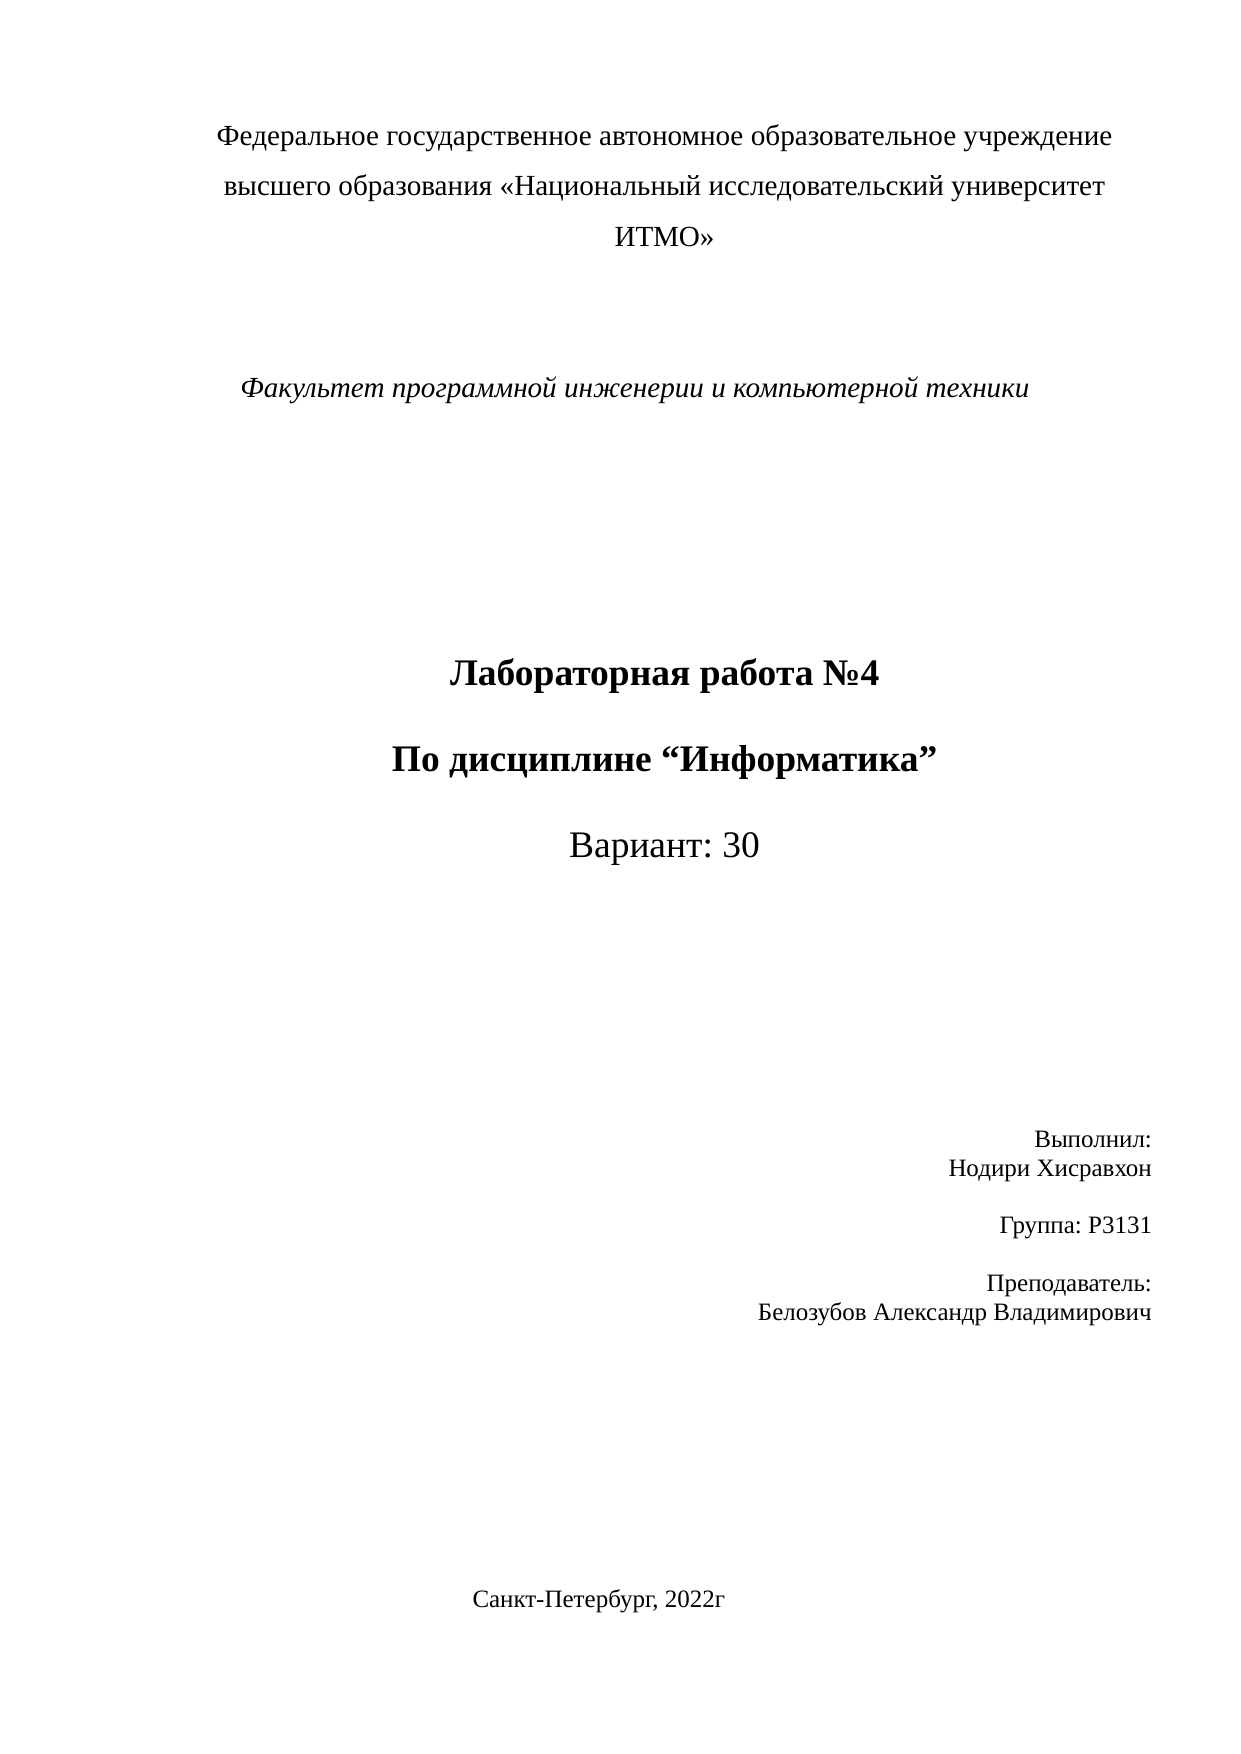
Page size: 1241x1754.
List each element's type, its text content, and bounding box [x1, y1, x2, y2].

text ИТМО» [177, 219, 1152, 252]
text Белозубов Александр Владимирович [177, 1297, 1152, 1326]
text Преподаватель: [177, 1268, 1152, 1297]
text Санкт-Петербург, 2022г [398, 1584, 1152, 1613]
text Федеральное государственное автономное образовательное учреждение [177, 118, 1152, 152]
text Лабораторная работа №4 [177, 650, 1152, 693]
text Вариант: 30 [177, 822, 1152, 866]
text высшего образования «Национальный исследовательский университет [177, 168, 1152, 202]
text Нодири Хисравхон [177, 1153, 1152, 1182]
text По дисциплине “Информатика” [177, 736, 1152, 779]
text Группа: Р3131 [177, 1211, 1152, 1239]
text Факультет программной инженерии и компьютерной техники [118, 370, 1152, 403]
text Выполнил: [177, 1124, 1152, 1153]
